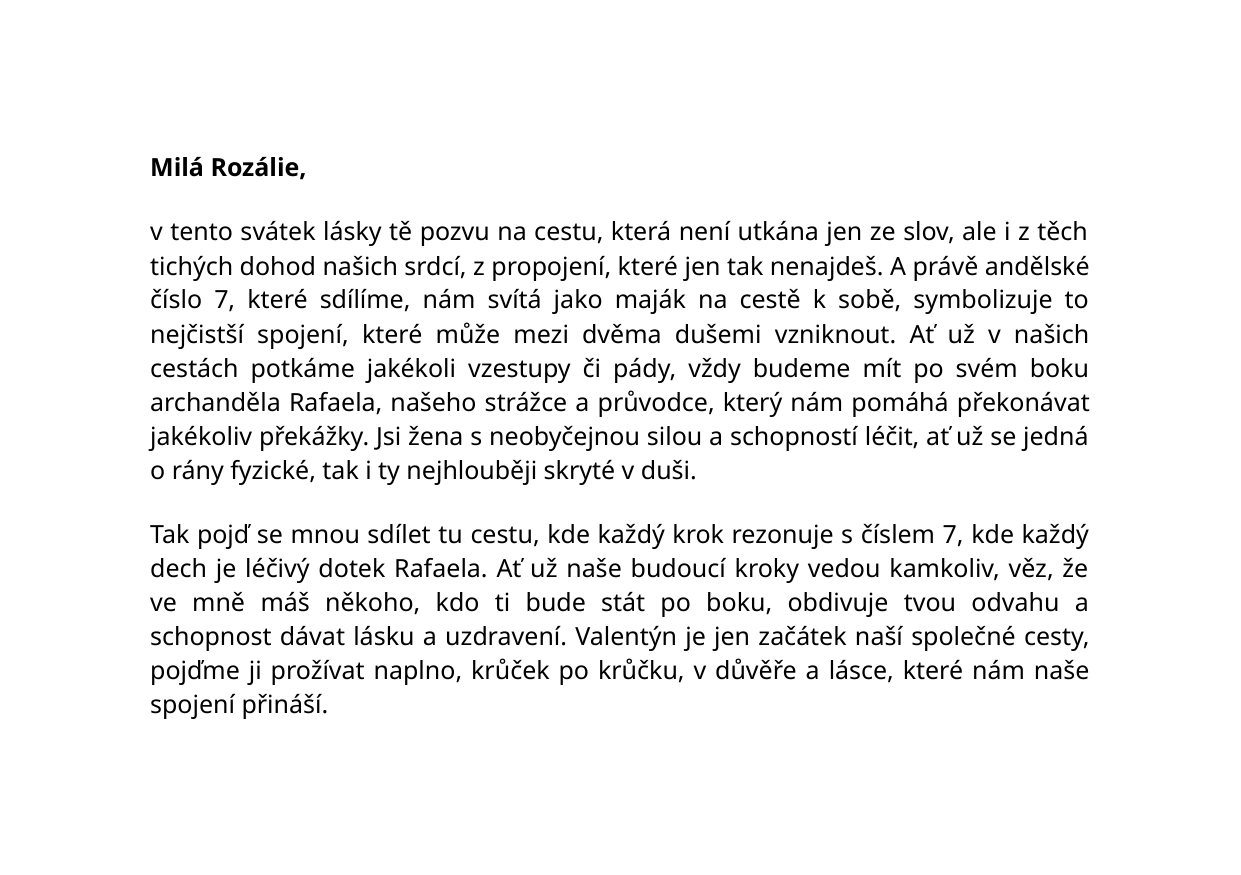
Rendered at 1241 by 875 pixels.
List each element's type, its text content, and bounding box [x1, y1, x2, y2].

text v tento svátek lásky tě pozvu na cestu, která není utkána jen ze slov, ale i z těch tichých dohod našich srdcí, z propojení, které jen tak nenajdeš. A právě andělské číslo 7, které sdílíme, nám svítá jako maják na cestě k sobě, symbolizuje to nejčistší spojení, které může mezi dvěma dušemi vzniknout. Ať už v našich cestách potkáme jakékoli vzestupy či pády, vždy budeme mít po svém boku archanděla Rafaela, našeho strážce a průvodce, který nám pomáhá překonávat jakékoliv překážky. Jsi žena s neobyčejnou silou a schopností léčit, ať už se jedná o rány fyzické, tak i ty nejhlouběji skryté v duši. [150, 214, 1091, 487]
text Milá Rozálie, [150, 150, 1091, 184]
text Tak pojď se mnou sdílet tu cestu, kde každý krok rezonuje s číslem 7, kde každý dech je léčivý dotek Rafaela. Ať už naše budoucí kroky vedou kamkoliv, věz, že ve mně máš někoho, kdo ti bude stát po boku, obdivuje tvou odvahu a schopnost dávat lásku a uzdravení. Valentýn je jen začátek naší společné cesty, pojďme ji prožívat naplno, krůček po krůčku, v důvěře a lásce, které nám naše spojení přináší. [150, 517, 1091, 721]
